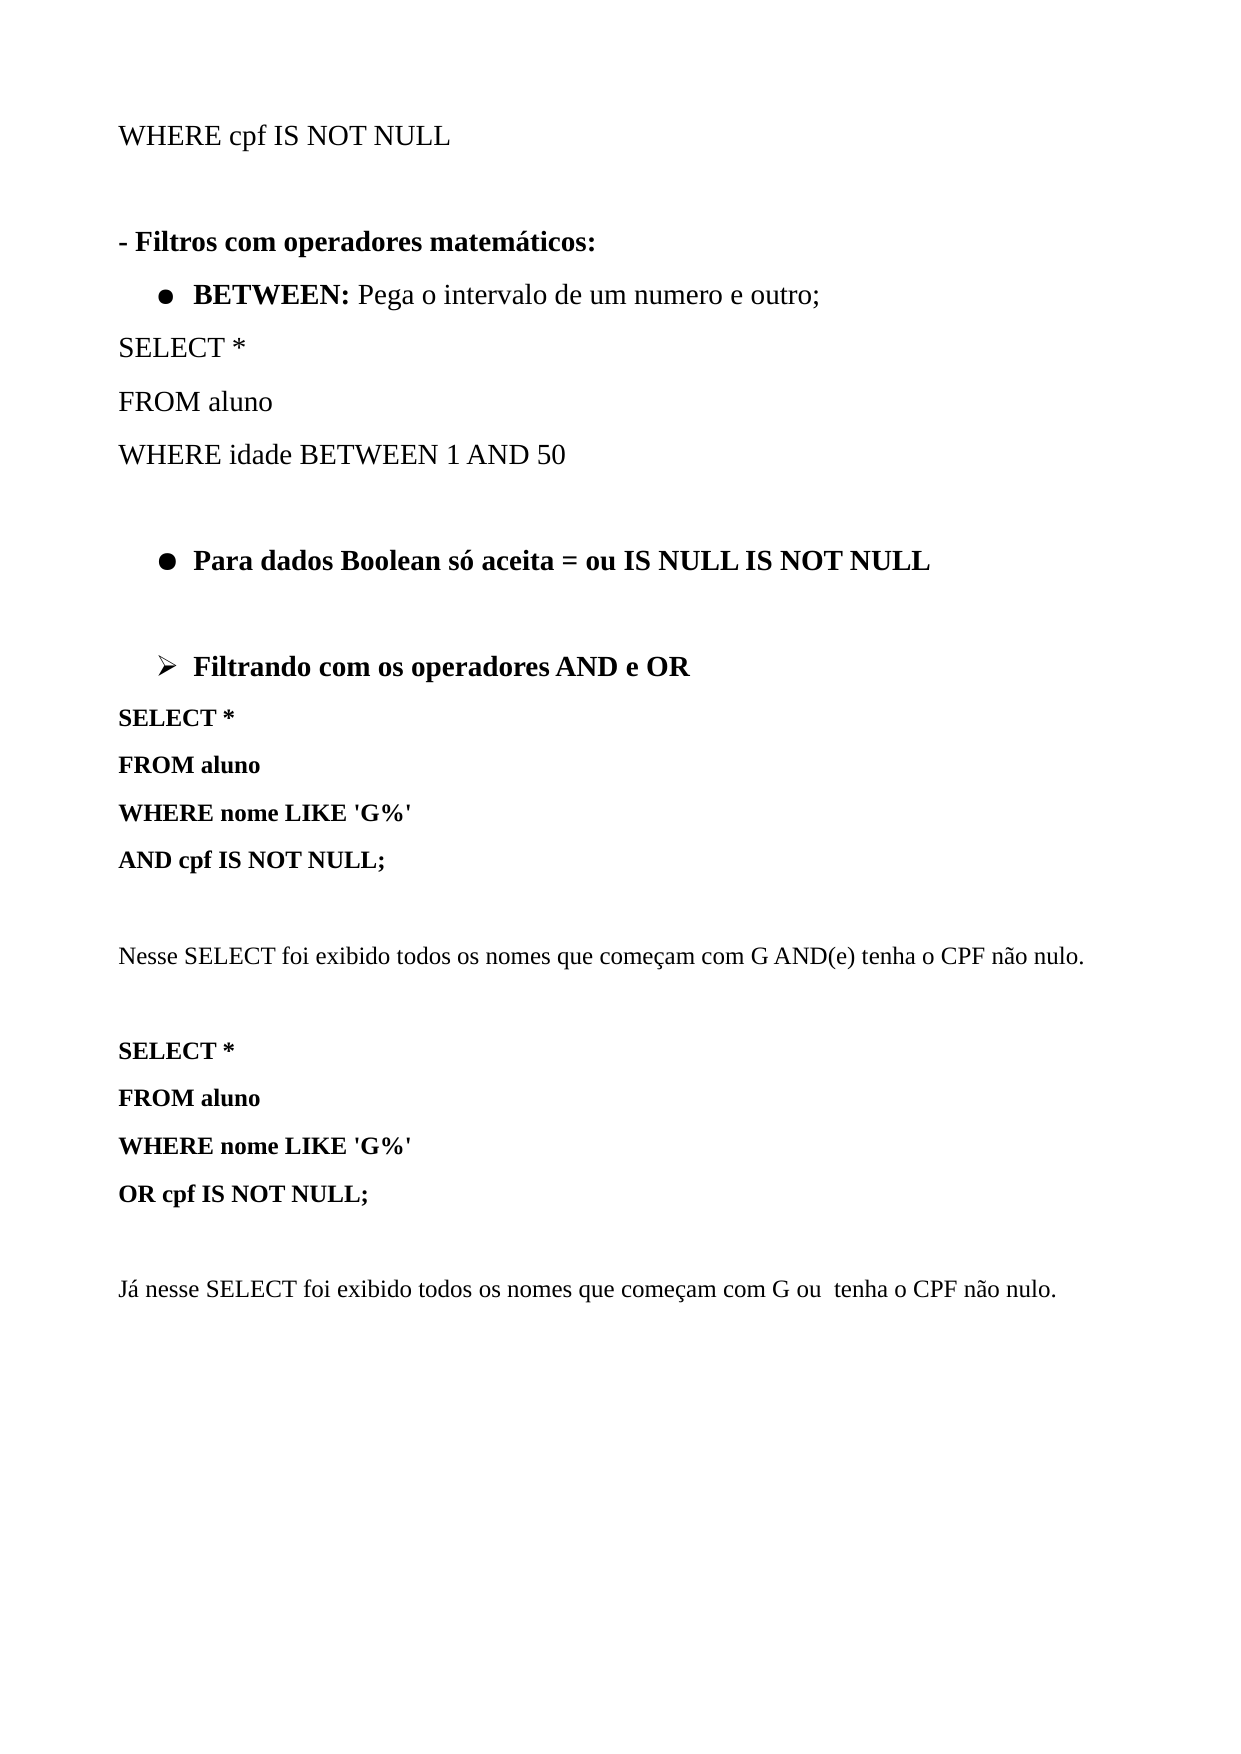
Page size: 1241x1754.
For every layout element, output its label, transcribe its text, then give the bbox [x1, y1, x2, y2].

text FROM aluno [118, 750, 1122, 779]
text SELECT * [118, 331, 1122, 364]
text Já nesse SELECT foi exibido todos os nomes que começam com G ou tenha o CPF não nulo. [118, 1274, 1122, 1303]
list Para dados Boolean só aceita = ou IS NULL IS NOT NULL [156, 543, 1122, 577]
list BETWEEN: Pega o intervalo de um numero e outro; [156, 277, 1122, 311]
text - Filtros com operadores matemáticos: [118, 224, 1122, 258]
text OR cpf IS NOT NULL; [118, 1179, 1122, 1207]
text SELECT * [118, 1036, 1122, 1065]
text WHERE nome LIKE 'G%' [118, 1131, 1122, 1160]
text FROM aluno [118, 1083, 1122, 1112]
text Nesse SELECT foi exibido todos os nomes que começam com G AND(e) tenha o CPF não nulo. [118, 941, 1122, 969]
text FROM aluno [118, 384, 1122, 417]
text AND cpf IS NOT NULL; [118, 846, 1122, 874]
text WHERE idade BETWEEN 1 AND 50 [118, 437, 1122, 470]
list Filtrando com os operadores AND e OR [156, 649, 1122, 683]
text WHERE nome LIKE 'G%' [118, 798, 1122, 827]
text WHERE cpf IS NOT NULL [118, 118, 1122, 152]
text SELECT * [118, 703, 1122, 731]
